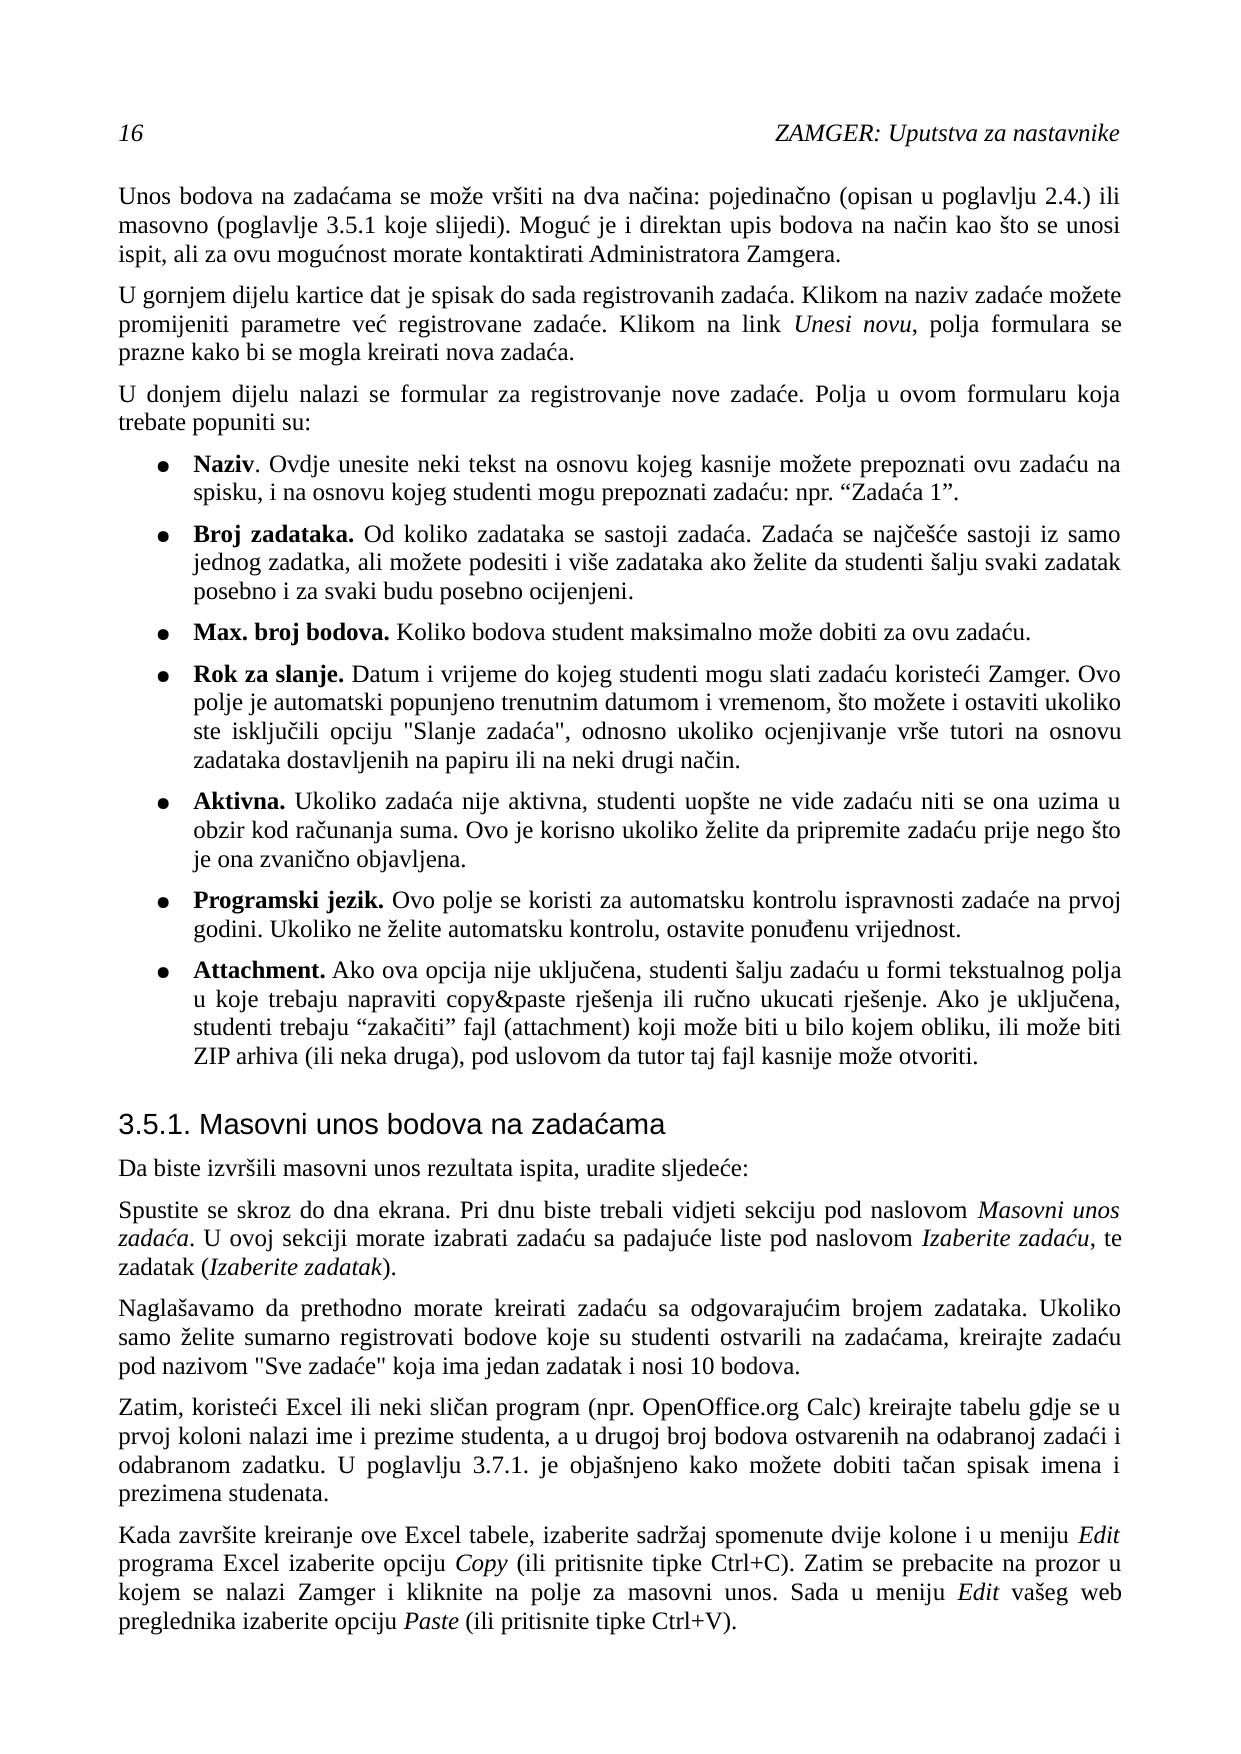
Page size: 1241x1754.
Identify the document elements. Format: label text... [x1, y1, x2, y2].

list Aktivna. Ukoliko zadaća nije aktivna, studenti uopšte ne vide zadaću niti se ona uzima u obzir kod računanja suma. Ovo je korisno ukoliko želite da pripremite zadaću prije nego što je ona zvanično objavljena. [156, 786, 1122, 872]
list Programski jezik. Ovo polje se koristi za automatsku kontrolu ispravnosti zadaće na prvoj godini. Ukoliko ne želite automatsku kontrolu, ostavite ponuđenu vrijednost. [156, 885, 1122, 942]
text Zatim, koristeći Excel ili neki sličan program (npr. OpenOffice.org Calc) kreirajte tabelu gdje se u prvoj koloni nalazi ime i prezime studenta, a u drugoj broj bodova ostvarenih na odabranoj zadaći i odabranom zadatku. U poglavlju 3.7.1. je objašnjeno kako možete dobiti tačan spisak imena i prezimena studenata. [118, 1392, 1122, 1507]
list Broj zadataka. Od koliko zadataka se sastoji zadaća. Zadaća se najčešće sastoji iz samo jednog zadatka, ali možete podesiti i više zadataka ako želite da studenti šalju svaki zadatak posebno i za svaki budu posebno ocijenjeni. [156, 519, 1122, 605]
list Naziv. Ovdje unesite neki tekst na osnovu kojeg kasnije možete prepoznati ovu zadaću na spisku, i na osnovu kojeg studenti mogu prepoznati zadaću: npr. “Zadaća 1”. [156, 449, 1122, 506]
text Da biste izvršili masovni unos rezultata ispita, uradite sljedeće: [118, 1153, 1122, 1182]
text Naglašavamo da prethodno morate kreirati zadaću sa odgovarajućim brojem zadataka. Ukoliko samo želite sumarno registrovati bodove koje su studenti ostvarili na zadaćama, kreirajte zadaću pod nazivom "Sve zadaće" koja ima jedan zadatak i nosi 10 bodova. [118, 1293, 1122, 1380]
text U gornjem dijelu kartice dat je spisak do sada registrovanih zadaća. Klikom na naziv zadaće možete promijeniti parametre već registrovane zadaće. Klikom na link Unesi novu, polja formulara se prazne kako bi se mogla kreirati nova zadaća. [118, 280, 1122, 366]
text Kada završite kreiranje ove Excel tabele, izaberite sadržaj spomenute dvije kolone i u meniju Edit programa Excel izaberite opciju Copy (ili pritisnite tipke Ctrl+C). Zatim se prebacite na prozor u kojem se nalazi Zamger i kliknite na polje za masovni unos. Sada u meniju Edit vašeg web preglednika izaberite opciju Paste (ili pritisnite tipke Ctrl+V). [118, 1520, 1122, 1635]
text Unos bodova na zadaćama se može vršiti na dva načina: pojedinačno (opisan u poglavlju 2.4.) ili masovno (poglavlje 3.5.1 koje slijedi). Moguć je i direktan upis bodova na način kao što se unosi ispit, ali za ovu mogućnost morate kontaktirati Administratora Zamgera. [118, 181, 1122, 267]
subtitle 3.5.1. Masovni unos bodova na zadaćama [118, 1107, 1122, 1141]
text U donjem dijelu nalazi se formular za registrovanje nove zadaće. Polja u ovom formularu koja trebate popuniti su: [118, 379, 1122, 436]
text Spustite se skroz do dna ekrana. Pri dnu biste trebali vidjeti sekciju pod naslovom Masovni unos zadaća. U ovoj sekciji morate izabrati zadaću sa padajuće liste pod naslovom Izaberite zadaću, te zadatak (Izaberite zadatak). [118, 1195, 1122, 1281]
list Max. broj bodova. Koliko bodova student maksimalno može dobiti za ovu zadaću. [156, 617, 1122, 646]
list Attachment. Ako ova opcija nije uključena, studenti šalju zadaću u formi tekstualnog polja u koje trebaju napraviti copy&paste rješenja ili ručno ukucati rješenje. Ako je uključena, studenti trebaju “zakačiti” fajl (attachment) koji može biti u bilo kojem obliku, ili može biti ZIP arhiva (ili neka druga), pod uslovom da tutor taj fajl kasnije može otvoriti. [156, 955, 1122, 1070]
list Rok za slanje. Datum i vrijeme do kojeg studenti mogu slati zadaću koristeći Zamger. Ovo polje je automatski popunjeno trenutnim datumom i vremenom, što možete i ostaviti ukoliko ste isključili opciju "Slanje zadaća", odnosno ukoliko ocjenjivanje vrše tutori na osnovu zadataka dostavljenih na papiru ili na neki drugi način. [156, 659, 1122, 774]
